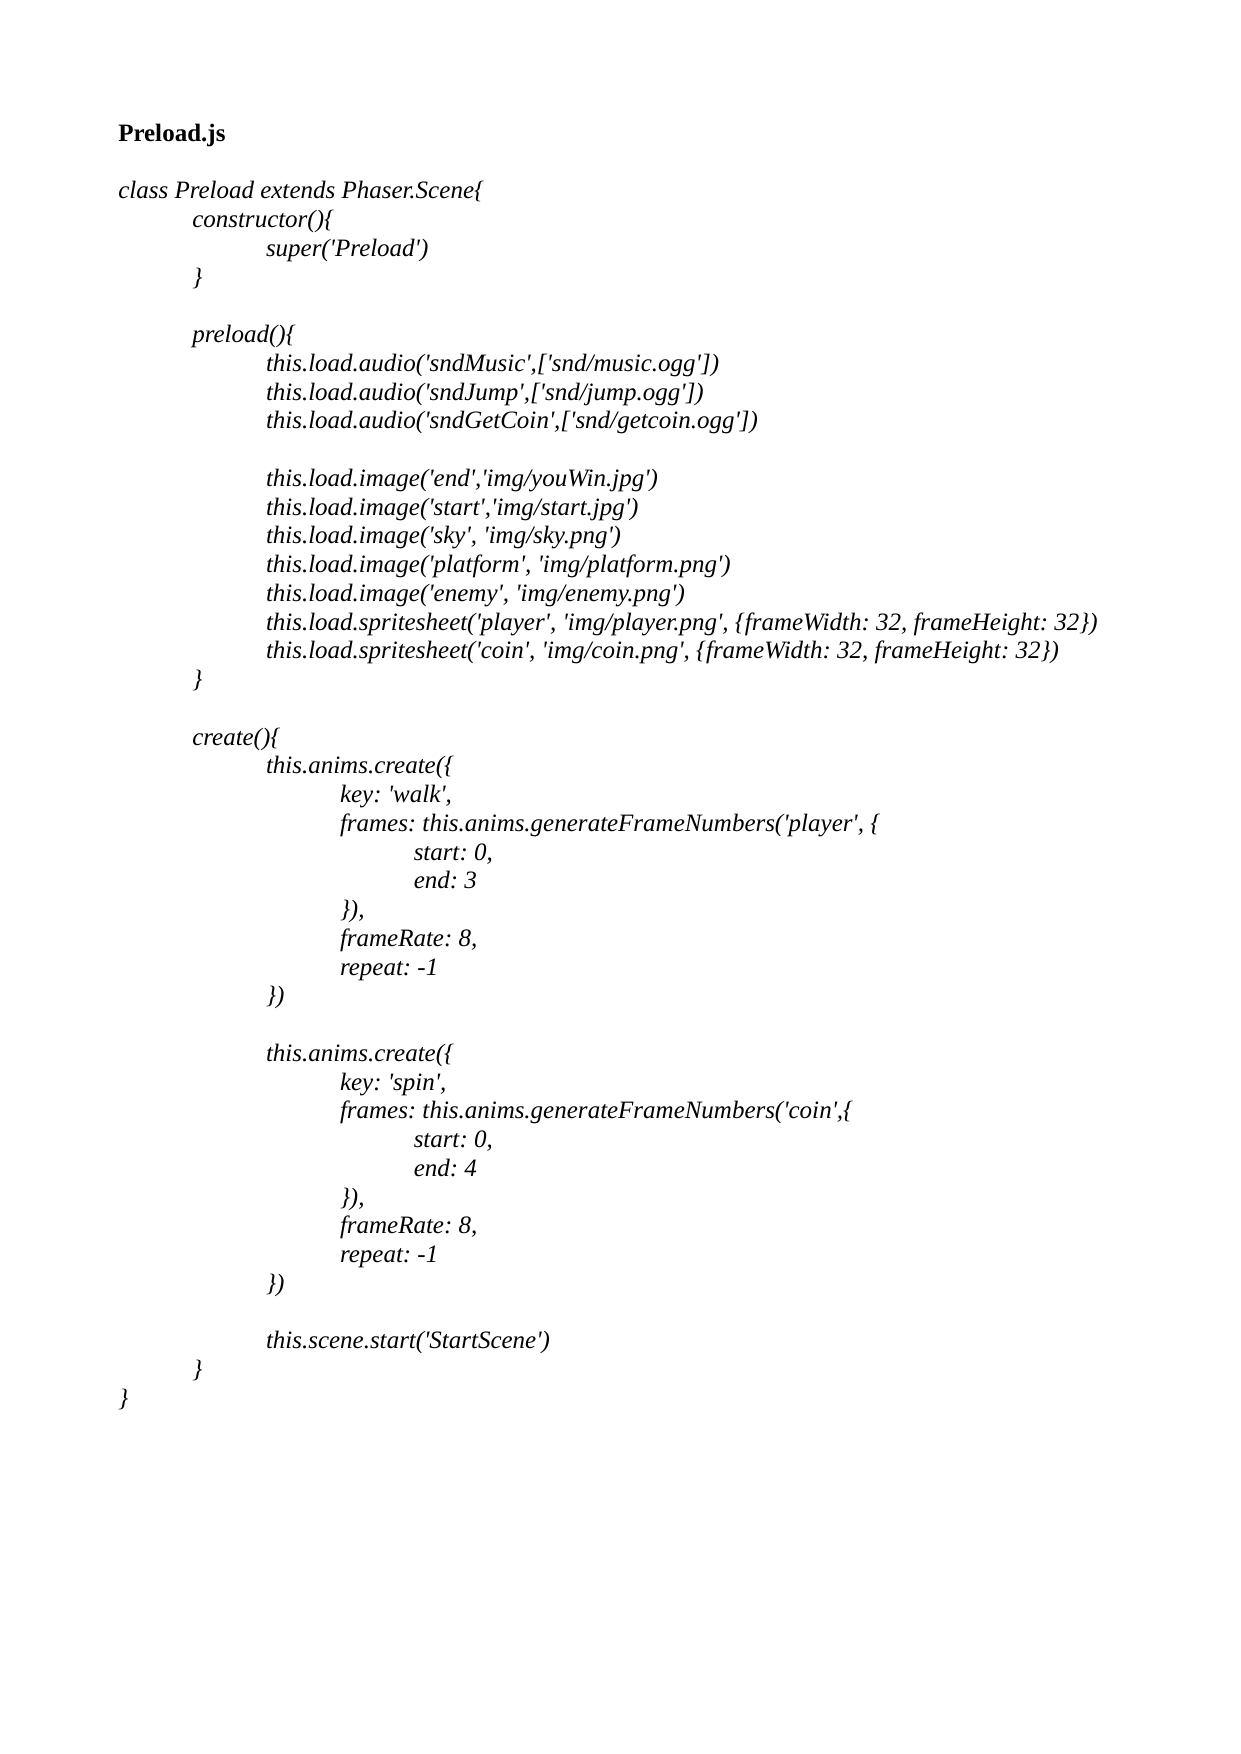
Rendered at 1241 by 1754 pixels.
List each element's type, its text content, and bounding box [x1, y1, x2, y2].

text } [118, 1383, 1122, 1412]
text this.load.image('enemy', 'img/enemy.png') [118, 578, 1122, 607]
text }) [118, 1268, 1122, 1297]
text this.load.image('platform', 'img/platform.png') [118, 549, 1122, 578]
text frameRate: 8, [118, 1211, 1122, 1239]
text } [118, 1354, 1122, 1383]
text super('Preload') [118, 233, 1122, 262]
text this.load.image('start','img/start.jpg') [118, 492, 1122, 521]
text this.load.spritesheet('player', 'img/player.png', {frameWidth: 32, frameHeight: 32}) [118, 607, 1122, 636]
text key: 'walk', [118, 779, 1122, 808]
text start: 0, [118, 837, 1122, 866]
text constructor(){ [118, 204, 1122, 233]
text Preload.js [118, 118, 1122, 147]
text create(){ [118, 722, 1122, 751]
text this.anims.create({ [118, 1038, 1122, 1067]
text this.load.spritesheet('coin', 'img/coin.png', {frameWidth: 32, frameHeight: 32}) [118, 636, 1122, 664]
text end: 4 [118, 1153, 1122, 1182]
text frames: this.anims.generateFrameNumbers('coin',{ [118, 1096, 1122, 1124]
text this.load.audio('sndGetCoin',['snd/getcoin.ogg']) [118, 406, 1122, 434]
text end: 3 [118, 866, 1122, 894]
text this.load.image('sky', 'img/sky.png') [118, 521, 1122, 549]
text preload(){ [118, 319, 1122, 348]
text }) [118, 981, 1122, 1009]
text frames: this.anims.generateFrameNumbers('player', { [118, 808, 1122, 837]
text class Preload extends Phaser.Scene{ [118, 176, 1122, 204]
text this.anims.create({ [118, 751, 1122, 779]
text }), [118, 894, 1122, 923]
text frameRate: 8, [118, 923, 1122, 952]
text key: 'spin', [118, 1067, 1122, 1096]
text } [118, 262, 1122, 291]
text start: 0, [118, 1124, 1122, 1153]
text this.scene.start('StartScene') [118, 1326, 1122, 1354]
text this.load.image('end','img/youWin.jpg') [118, 463, 1122, 492]
text }), [118, 1182, 1122, 1211]
text this.load.audio('sndMusic',['snd/music.ogg']) [118, 348, 1122, 377]
text } [118, 664, 1122, 693]
text this.load.audio('sndJump',['snd/jump.ogg']) [118, 377, 1122, 406]
text repeat: -1 [118, 952, 1122, 981]
text repeat: -1 [118, 1239, 1122, 1268]
